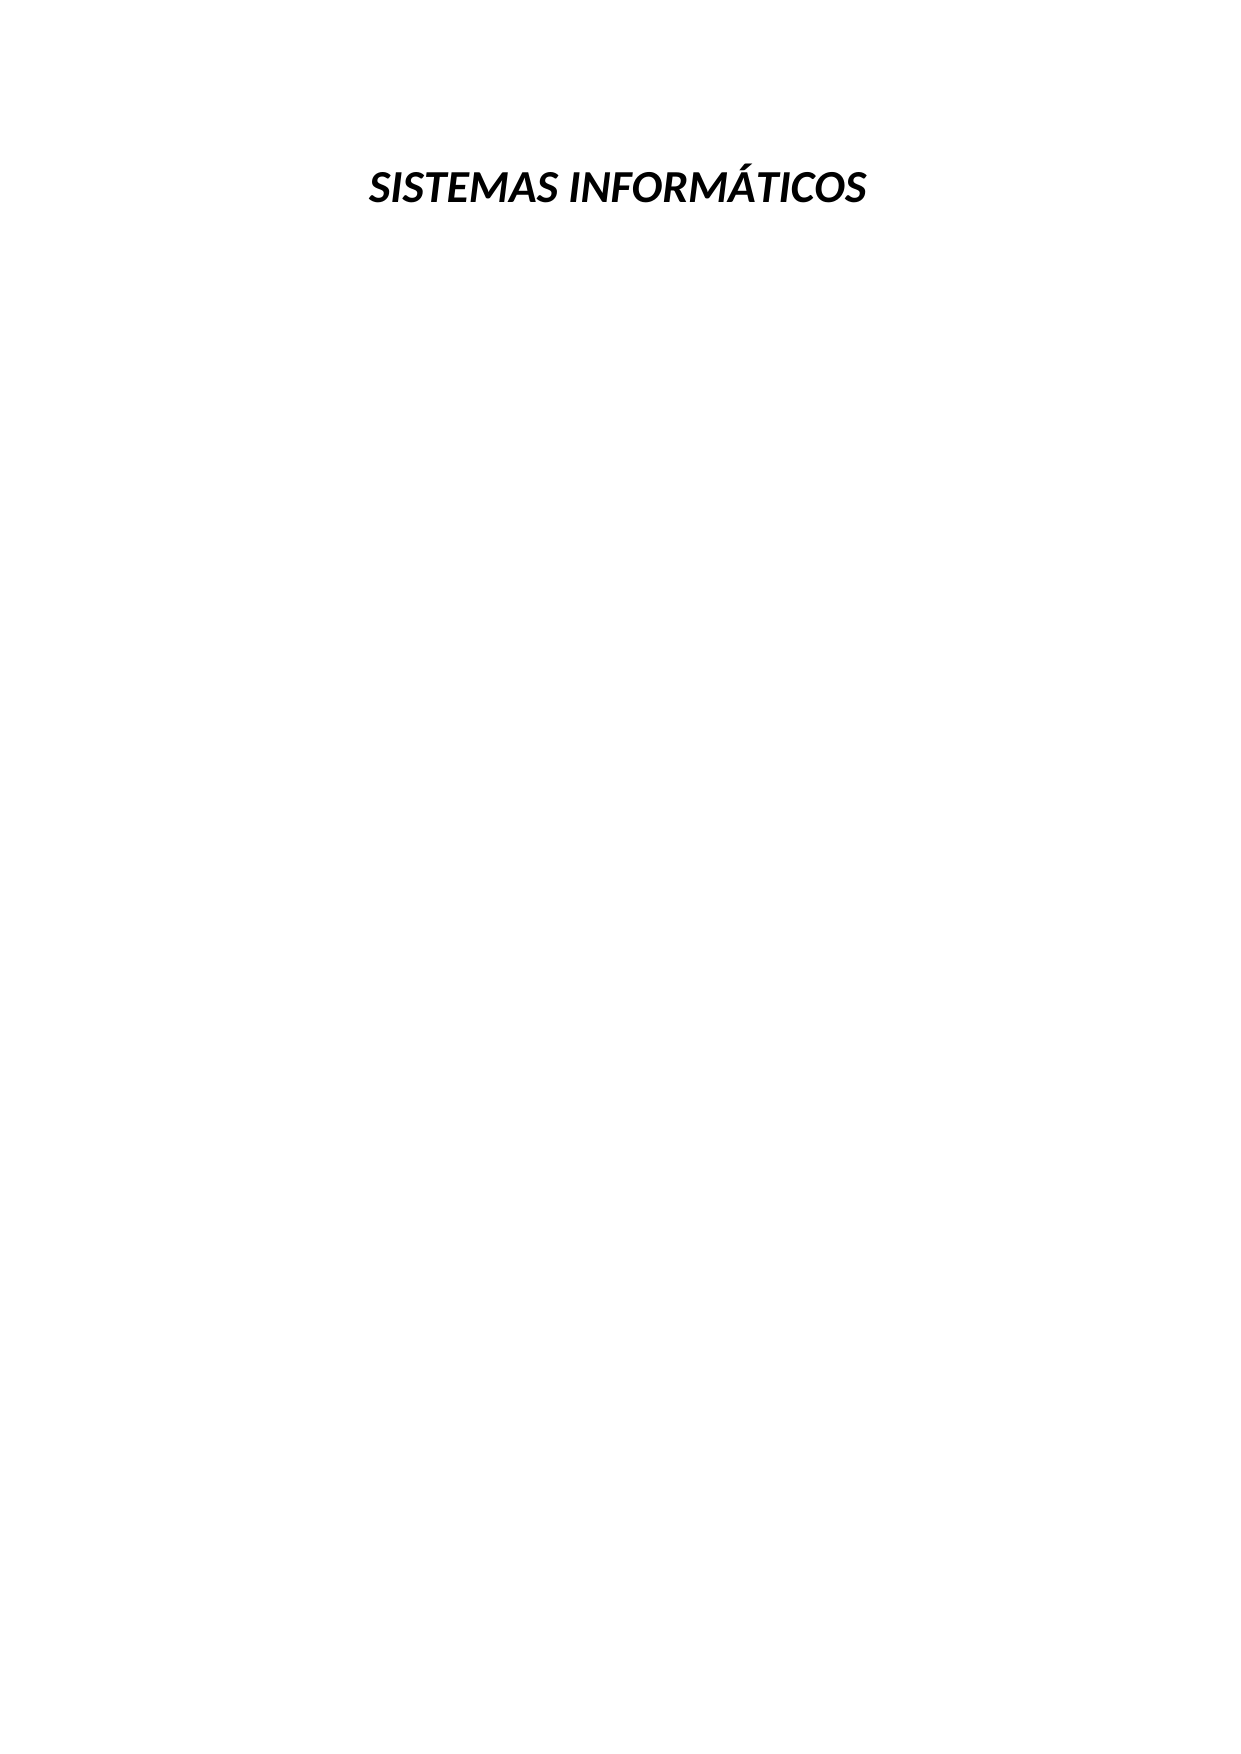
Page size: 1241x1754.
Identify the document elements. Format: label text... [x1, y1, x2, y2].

text SISTEMAS INFORMÁTICOS [177, 158, 1063, 214]
